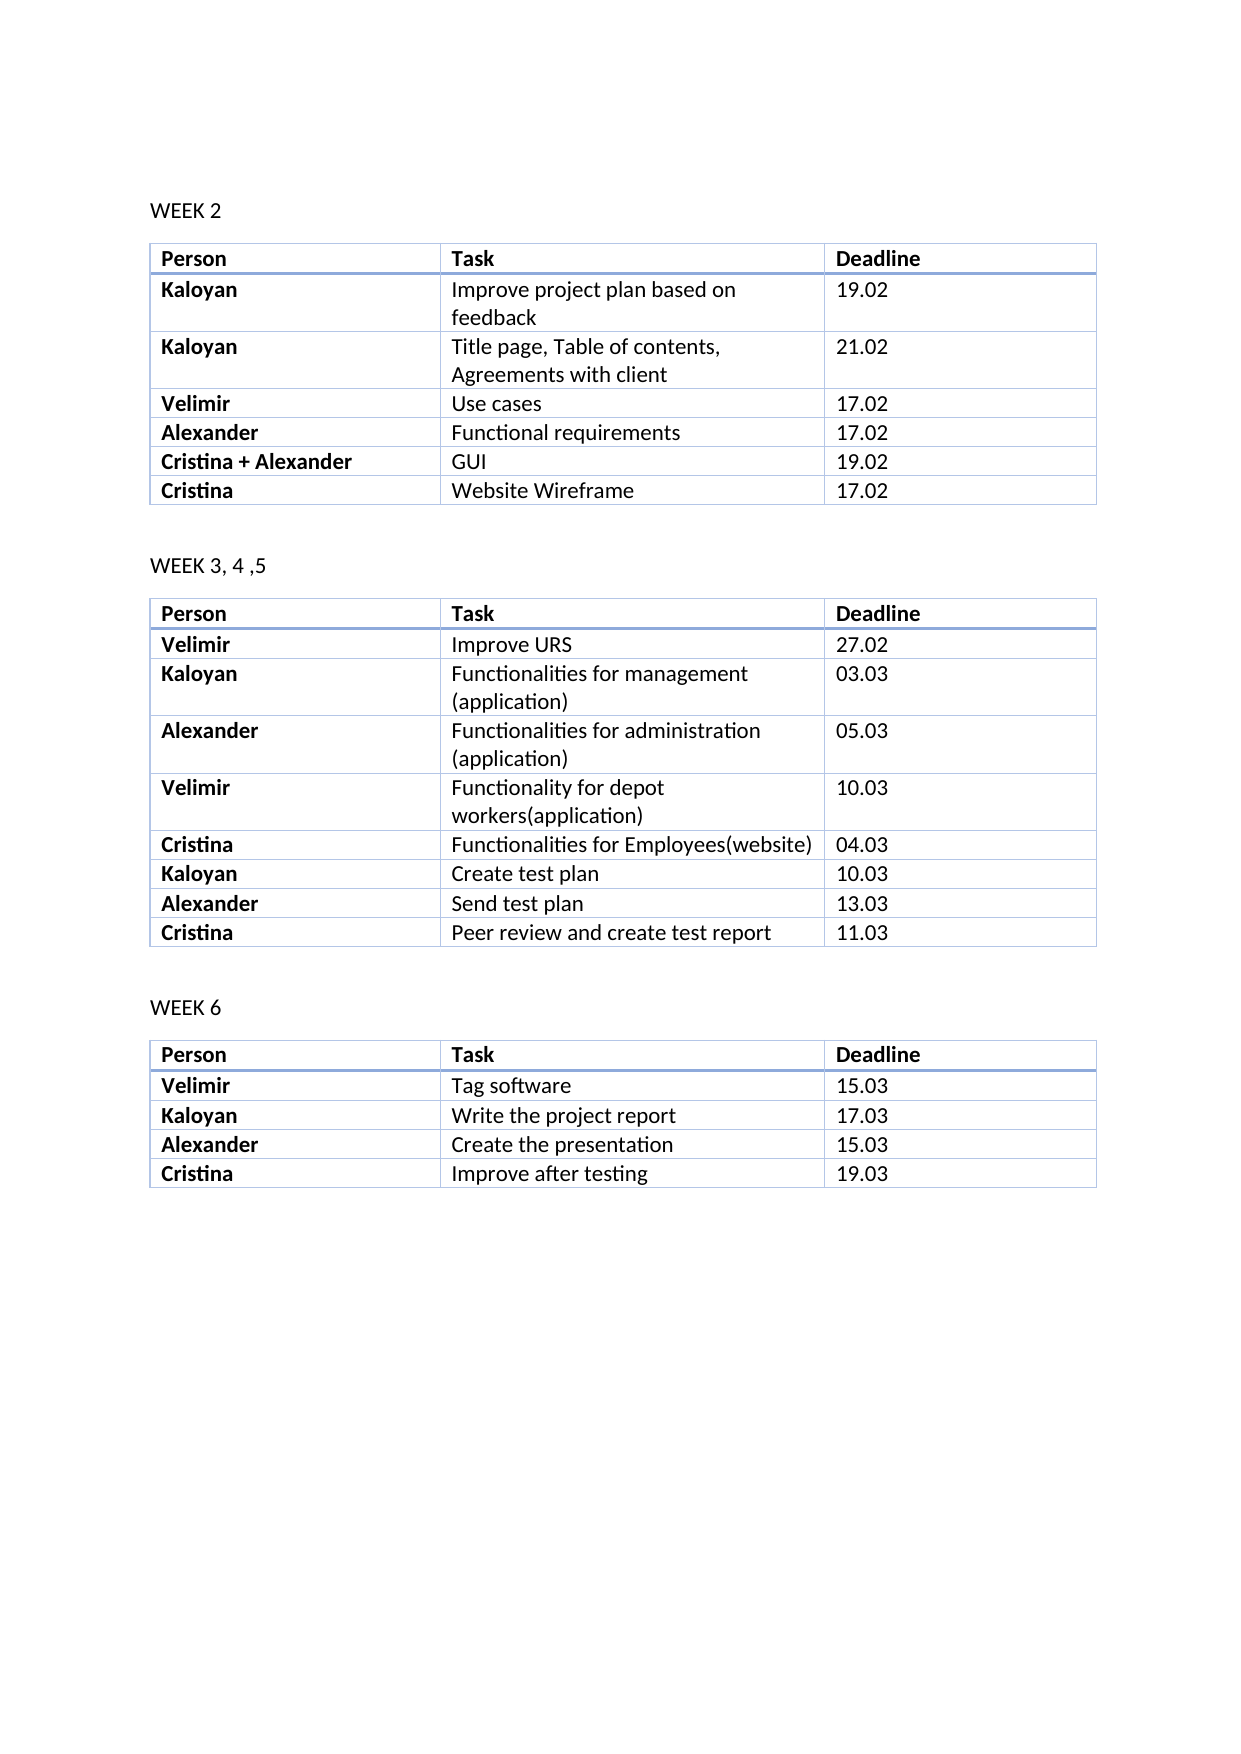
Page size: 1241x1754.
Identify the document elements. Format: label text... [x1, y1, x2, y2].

table_cell Cristina [151, 476, 440, 504]
table_header Deadline [825, 1041, 1096, 1068]
table_cell Create test plan [441, 860, 824, 888]
table_cell Alexander [151, 716, 440, 772]
table_cell Functionalities for management (application) [441, 659, 824, 715]
table_cell 11.03 [825, 918, 1096, 946]
text WEEK 6 [150, 993, 1090, 1021]
table_header Task [441, 599, 824, 627]
table_header Deadline [825, 244, 1096, 272]
table_cell Improve after testing [441, 1159, 824, 1187]
table_header Task [441, 1041, 824, 1068]
table_cell Title page, Table of contents, Agreements with client [441, 332, 824, 388]
table_cell 13.03 [825, 889, 1096, 917]
table_header Task [441, 244, 824, 272]
table_cell Cristina [151, 918, 440, 946]
table_cell Write the project report [441, 1101, 824, 1129]
table_cell 03.03 [825, 659, 1096, 715]
table_cell Send test plan [441, 889, 824, 917]
table_cell Kaloyan [151, 275, 440, 331]
table_cell 19.02 [825, 447, 1096, 475]
table_cell Create the presentation [441, 1130, 824, 1158]
table_header Person [151, 244, 440, 272]
text WEEK 2 [150, 196, 1090, 224]
table_cell Improve project plan based on feedback [441, 275, 824, 331]
table_cell 10.03 [825, 860, 1096, 888]
table_cell Velimir [151, 630, 440, 658]
table_cell Functionalities for Employees(website) [441, 831, 824, 858]
table_cell 17.02 [825, 418, 1096, 446]
table_cell Functionalities for administration (application) [441, 716, 824, 772]
table_header Person [151, 599, 440, 627]
table_cell 21.02 [825, 332, 1096, 388]
table_cell 10.03 [825, 774, 1096, 829]
table_cell Cristina + Alexander [151, 447, 440, 475]
table_cell 19.03 [825, 1159, 1096, 1187]
table_cell Functional requirements [441, 418, 824, 446]
table_cell 27.02 [825, 630, 1096, 658]
table_header Deadline [825, 599, 1096, 627]
table_cell GUI [441, 447, 824, 475]
table_header Person [151, 1041, 440, 1068]
table_cell Website Wireframe [441, 476, 824, 504]
table_cell Functionality for depot workers(application) [441, 774, 824, 829]
table_cell Kaloyan [151, 860, 440, 888]
table_cell Velimir [151, 1072, 440, 1100]
table_cell Cristina [151, 1159, 440, 1187]
table_cell Alexander [151, 418, 440, 446]
table_cell 19.02 [825, 275, 1096, 331]
table_cell Improve URS [441, 630, 824, 658]
table_cell Kaloyan [151, 659, 440, 715]
table_cell 04.03 [825, 831, 1096, 858]
table_cell Use cases [441, 389, 824, 417]
table_cell Velimir [151, 389, 440, 417]
table_cell 15.03 [825, 1072, 1096, 1100]
text WEEK 3, 4 ,5 [150, 552, 1090, 580]
table_cell 17.02 [825, 476, 1096, 504]
table_cell Kaloyan [151, 332, 440, 388]
table_cell Alexander [151, 1130, 440, 1158]
table_cell Alexander [151, 889, 440, 917]
table_cell Tag software [441, 1072, 824, 1100]
table_cell Kaloyan [151, 1101, 440, 1129]
table_cell 17.02 [825, 389, 1096, 417]
table_cell Velimir [151, 774, 440, 829]
table_cell Peer review and create test report [441, 918, 824, 946]
table_cell 17.03 [825, 1101, 1096, 1129]
table_cell 05.03 [825, 716, 1096, 772]
table_cell Cristina [151, 831, 440, 858]
table_cell 15.03 [825, 1130, 1096, 1158]
